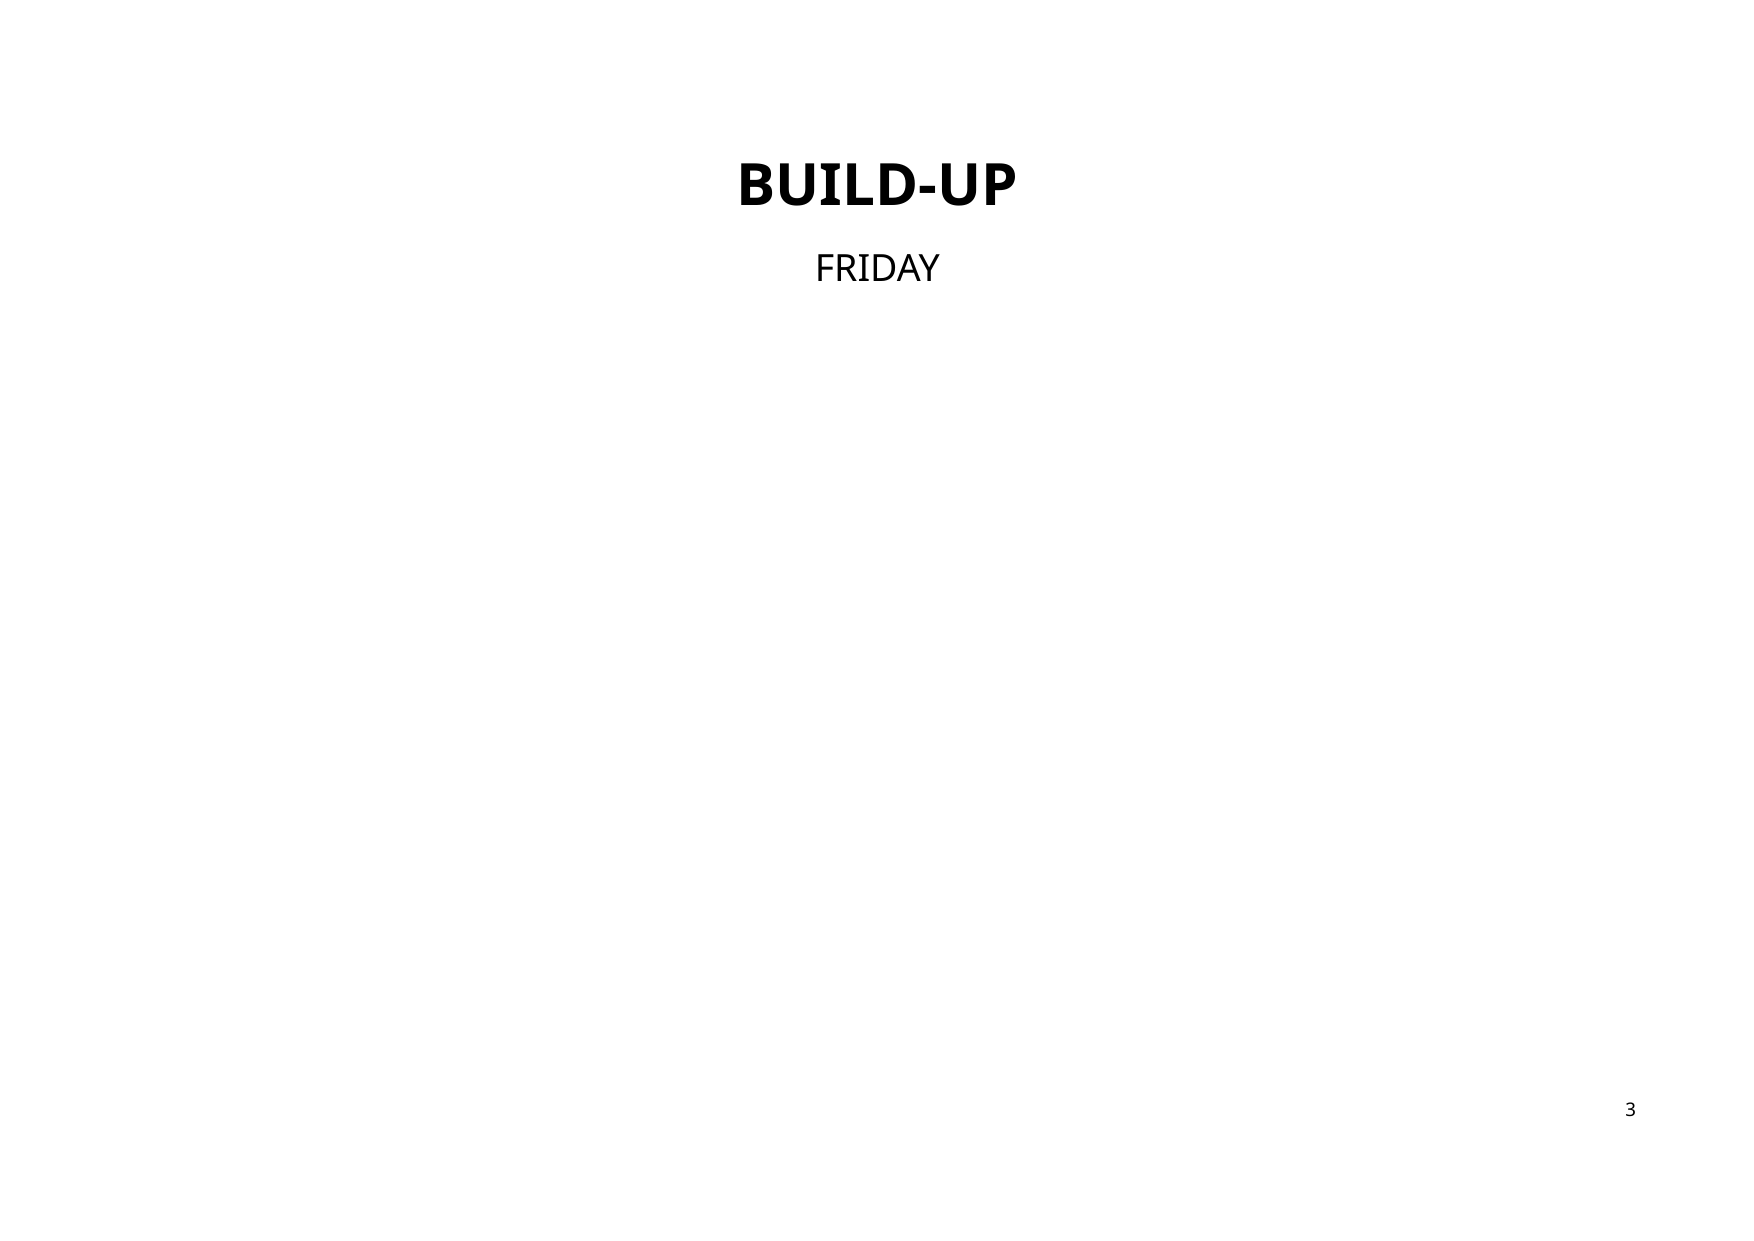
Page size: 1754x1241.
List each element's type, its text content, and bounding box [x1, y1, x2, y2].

title BUILD-UP [118, 143, 1636, 223]
subtitle FRIDAY [118, 241, 1636, 292]
